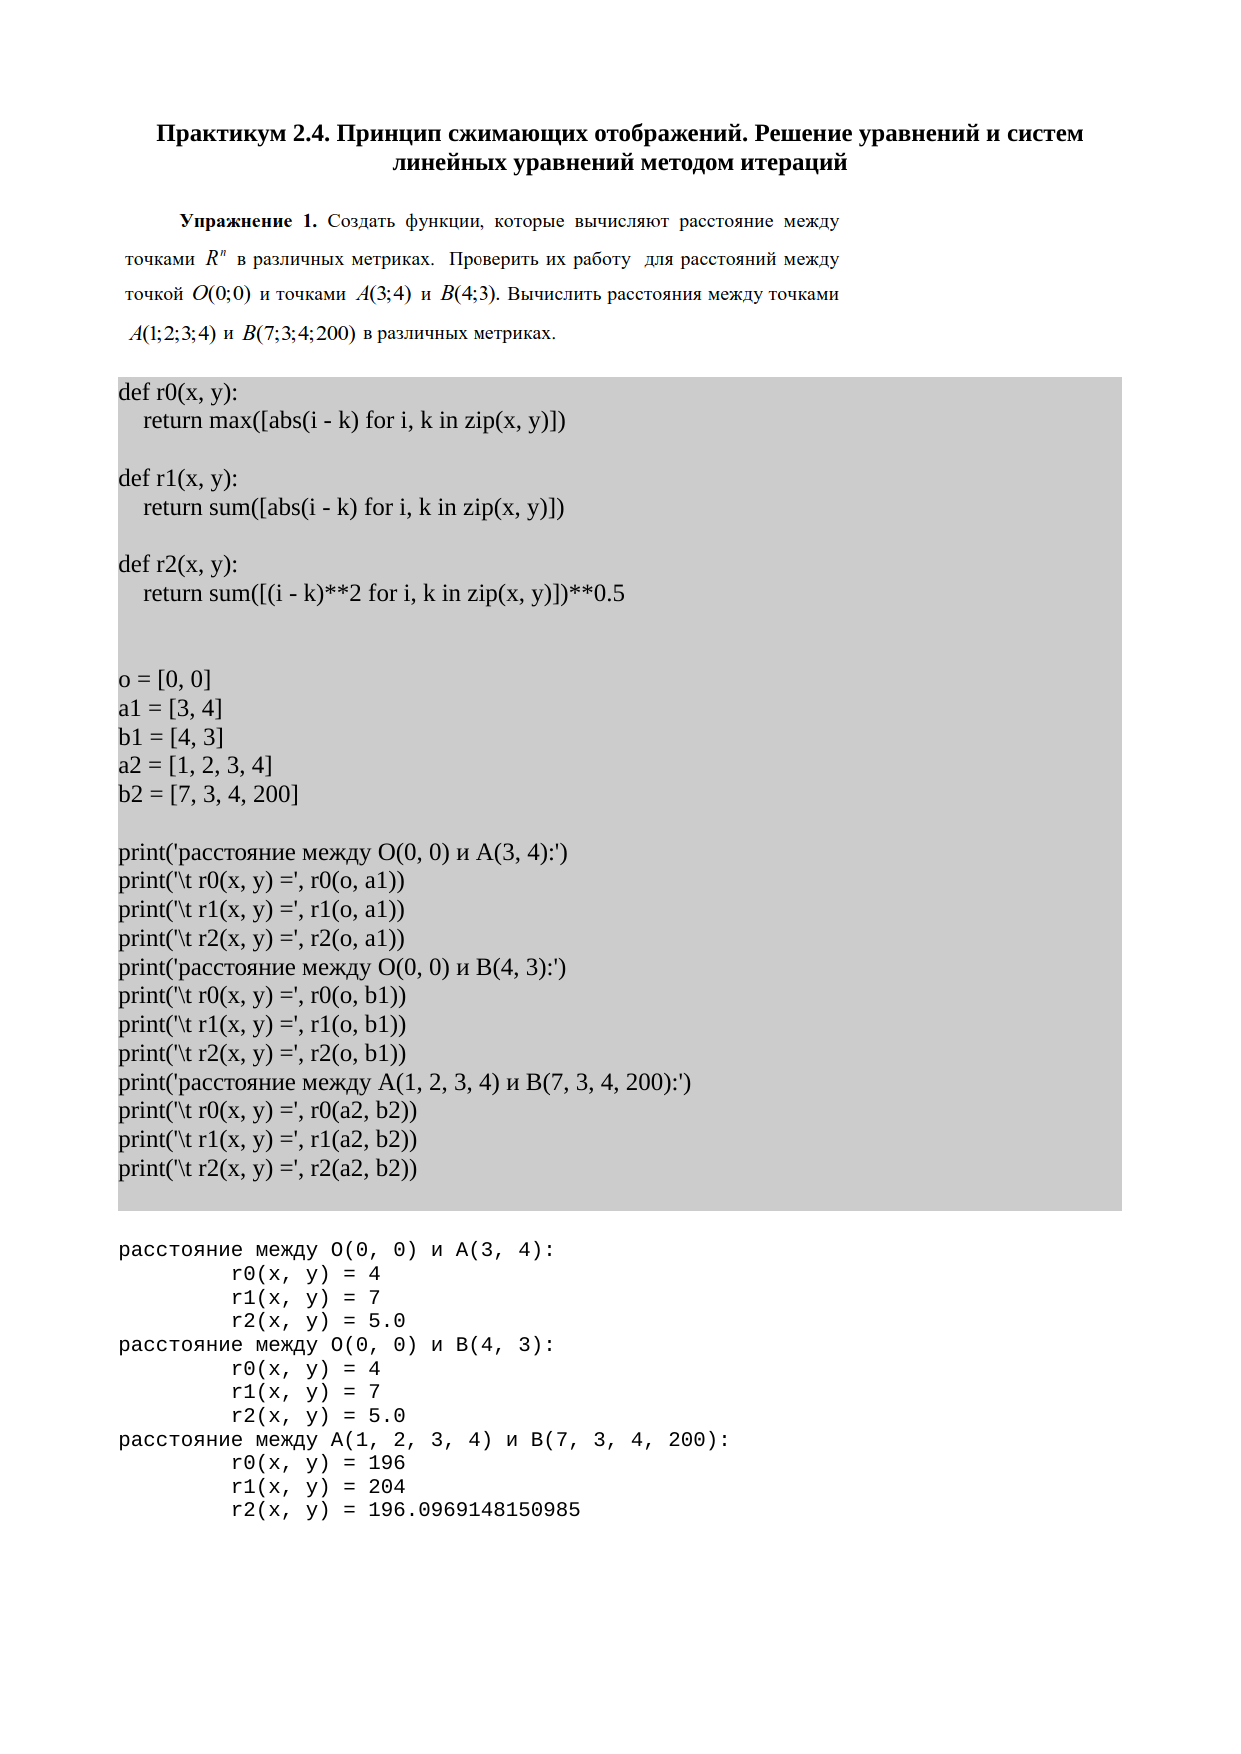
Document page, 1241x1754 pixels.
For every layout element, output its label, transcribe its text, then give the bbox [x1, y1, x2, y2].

text r1(x, y) = 7 [118, 1381, 1122, 1405]
text расстояние между O(0, 0) и A(3, 4): [118, 1239, 1122, 1263]
text print('\t r0(x, y) =', r0(a2, b2)) [118, 1096, 1122, 1124]
text return sum([abs(i - k) for i, k in zip(x, y)]) [118, 492, 1122, 521]
text a2 = [1, 2, 3, 4] [118, 751, 1122, 779]
text return max([abs(i - k) for i, k in zip(x, y)]) [118, 406, 1122, 434]
picture [119, 204, 843, 346]
text расстояние между A(1, 2, 3, 4) и B(7, 3, 4, 200): [118, 1428, 1122, 1452]
text print('\t r1(x, y) =', r1(a2, b2)) [118, 1124, 1122, 1153]
text Практикум 2.4. Принцип сжимающих отображений. Решение уравнений и систем линейных уравнений методом итераций [118, 118, 1122, 176]
text r0(x, y) = 4 [118, 1263, 1122, 1287]
text def r1(x, y): [118, 463, 1122, 492]
text r2(x, y) = 5.0 [118, 1310, 1122, 1334]
text b2 = [7, 3, 4, 200] [118, 779, 1122, 808]
text print('расстояние между O(0, 0) и B(4, 3):') [118, 952, 1122, 981]
text print('расстояние между A(1, 2, 3, 4) и B(7, 3, 4, 200):') [118, 1067, 1122, 1096]
text print('\t r0(x, y) =', r0(o, a1)) [118, 866, 1122, 894]
text r0(x, y) = 196 [118, 1452, 1122, 1476]
text print('\t r2(x, y) =', r2(o, a1)) [118, 923, 1122, 952]
text r0(x, y) = 4 [118, 1358, 1122, 1381]
text def r0(x, y): [118, 377, 1122, 406]
text r1(x, y) = 204 [118, 1476, 1122, 1499]
text print('\t r2(x, y) =', r2(o, b1)) [118, 1038, 1122, 1067]
text print('\t r2(x, y) =', r2(a2, b2)) [118, 1153, 1122, 1182]
text o = [0, 0] [118, 664, 1122, 693]
text r1(x, y) = 7 [118, 1287, 1122, 1310]
text a1 = [3, 4] [118, 693, 1122, 722]
text расстояние между O(0, 0) и B(4, 3): [118, 1334, 1122, 1358]
text print('\t r0(x, y) =', r0(o, b1)) [118, 981, 1122, 1009]
text b1 = [4, 3] [118, 722, 1122, 751]
text print('\t r1(x, y) =', r1(o, a1)) [118, 894, 1122, 923]
text r2(x, y) = 196.0969148150985 [118, 1499, 1122, 1523]
text print('\t r1(x, y) =', r1(o, b1)) [118, 1009, 1122, 1038]
text print('расстояние между O(0, 0) и A(3, 4):') [118, 837, 1122, 866]
text def r2(x, y): [118, 549, 1122, 578]
text return sum([(i - k)**2 for i, k in zip(x, y)])**0.5 [118, 578, 1122, 607]
text r2(x, y) = 5.0 [118, 1405, 1122, 1428]
